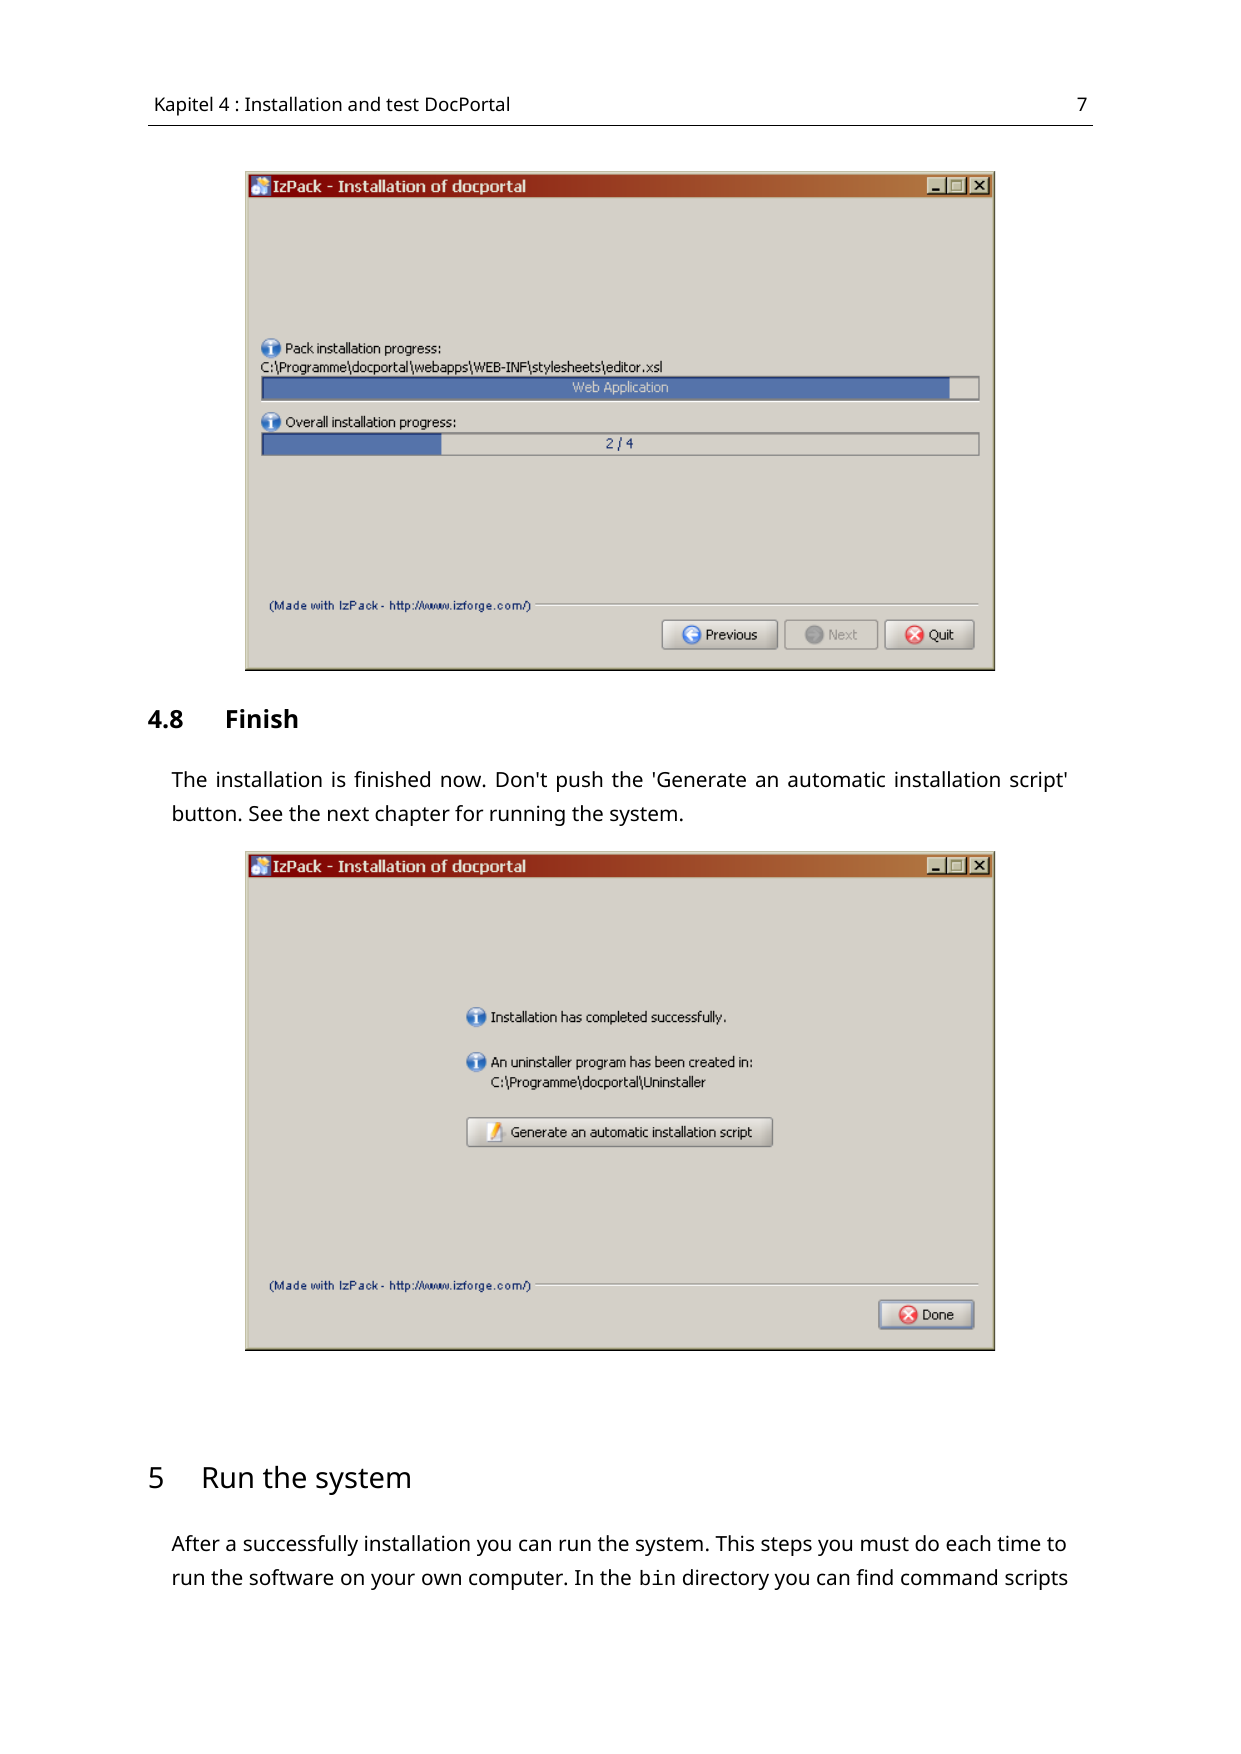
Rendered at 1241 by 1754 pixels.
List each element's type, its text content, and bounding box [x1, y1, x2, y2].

picture [245, 851, 995, 1351]
picture [245, 171, 995, 671]
subtitle Finish [148, 148, 1092, 735]
subtitle Run the system [148, 1457, 1092, 1497]
text The installation is finished now. Don't push the 'Generate an automatic installation script' button. See the next chapter for running the system. [171, 766, 1069, 828]
text After a successfully installation you can run the system. This steps you must do each time to run the software on your own computer. In the bin directory you can find command scripts [171, 1529, 1069, 1591]
